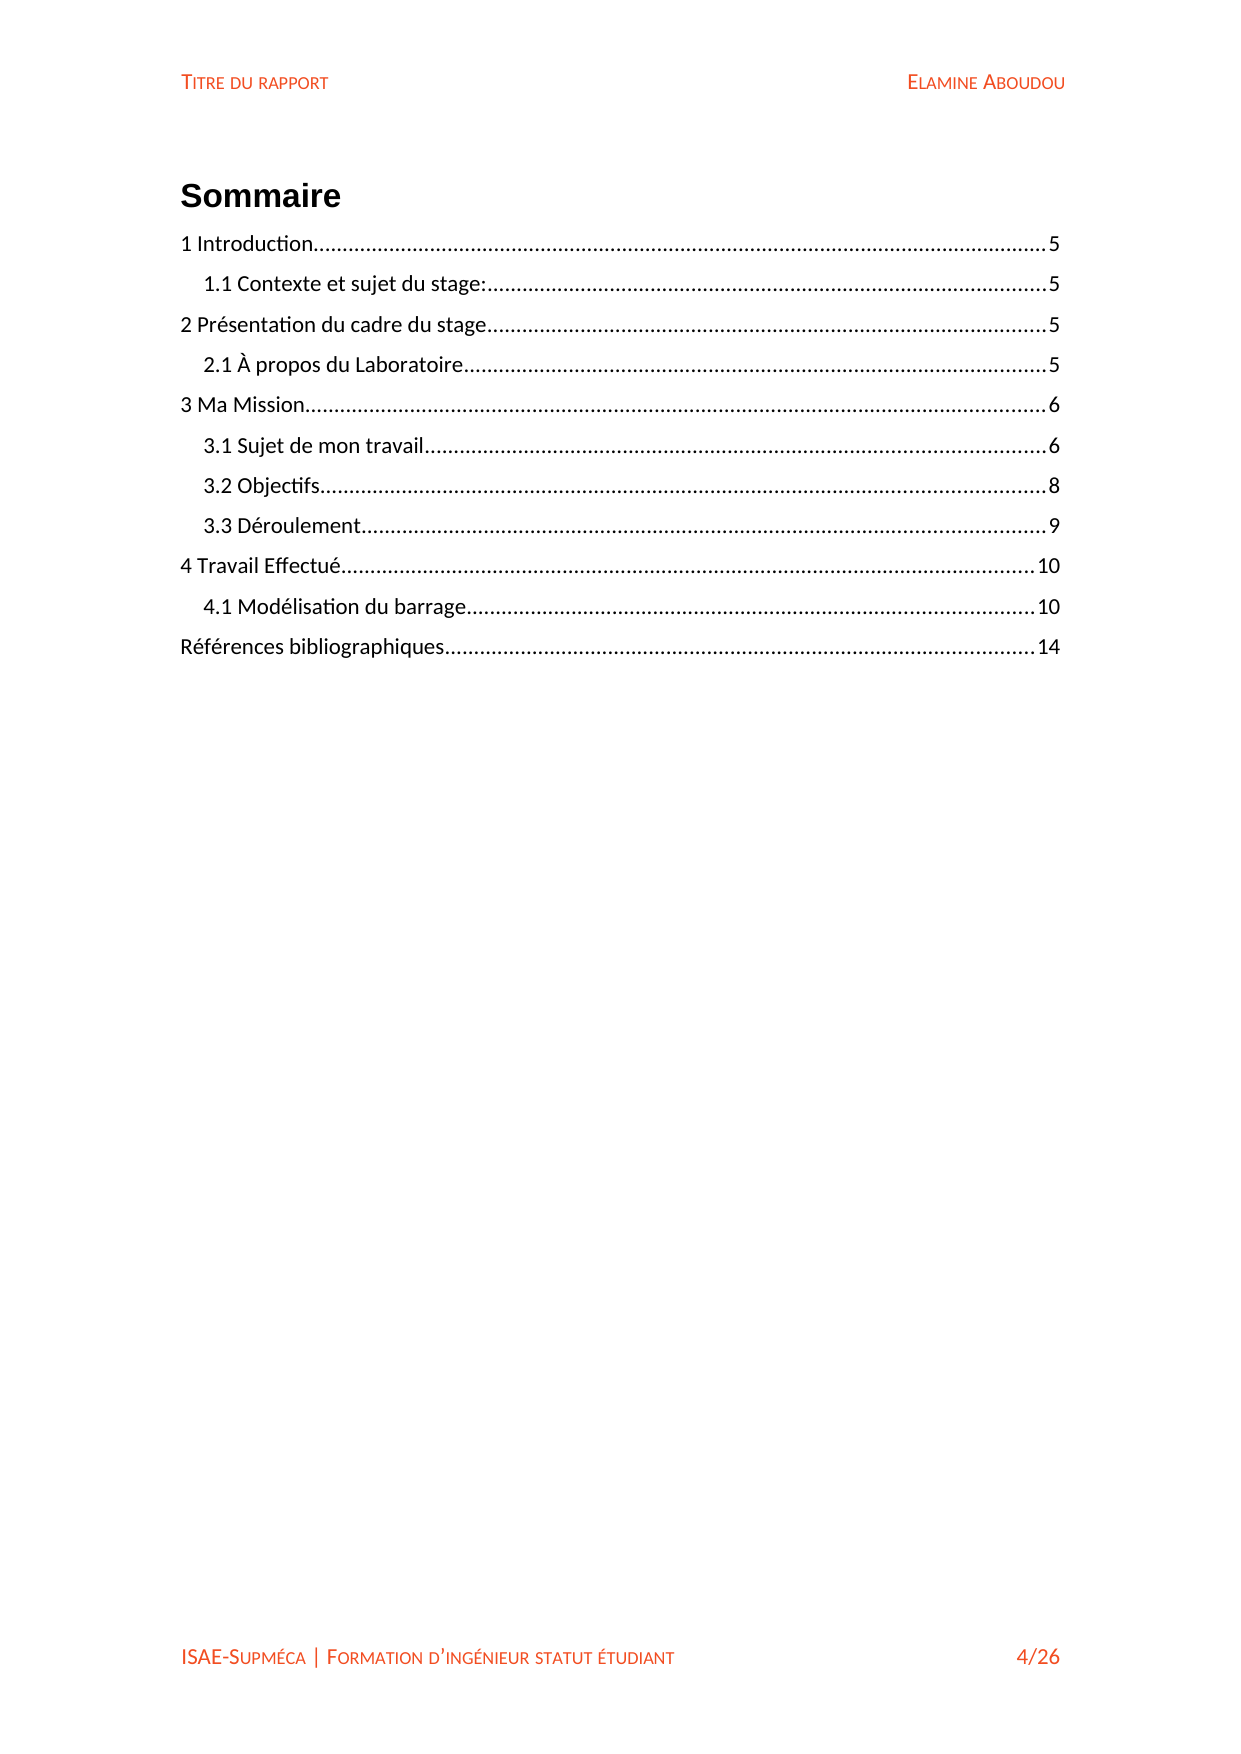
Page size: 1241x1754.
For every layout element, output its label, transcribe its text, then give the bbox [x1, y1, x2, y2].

text 1 Introduction 5 [180, 229, 1060, 257]
text 3.2 Objectifs 8 [203, 471, 1060, 499]
text 4 Travail Effectué 10 [180, 552, 1060, 580]
text 3 Ma Mission 6 [180, 390, 1060, 418]
text 4.1 Modélisation du barrage 10 [203, 592, 1060, 620]
text 1.1 Contexte et sujet du stage: 5 [203, 269, 1060, 297]
text 2.1 À propos du Laboratoire 5 [203, 350, 1060, 378]
text 3.3 Déroulement 9 [203, 511, 1060, 539]
text Références bibliographiques 14 [180, 632, 1060, 660]
subtitle Sommaire [180, 176, 1060, 214]
text 2 Présentation du cadre du stage 5 [180, 310, 1060, 338]
text 3.1 Sujet de mon travail 6 [203, 431, 1060, 459]
